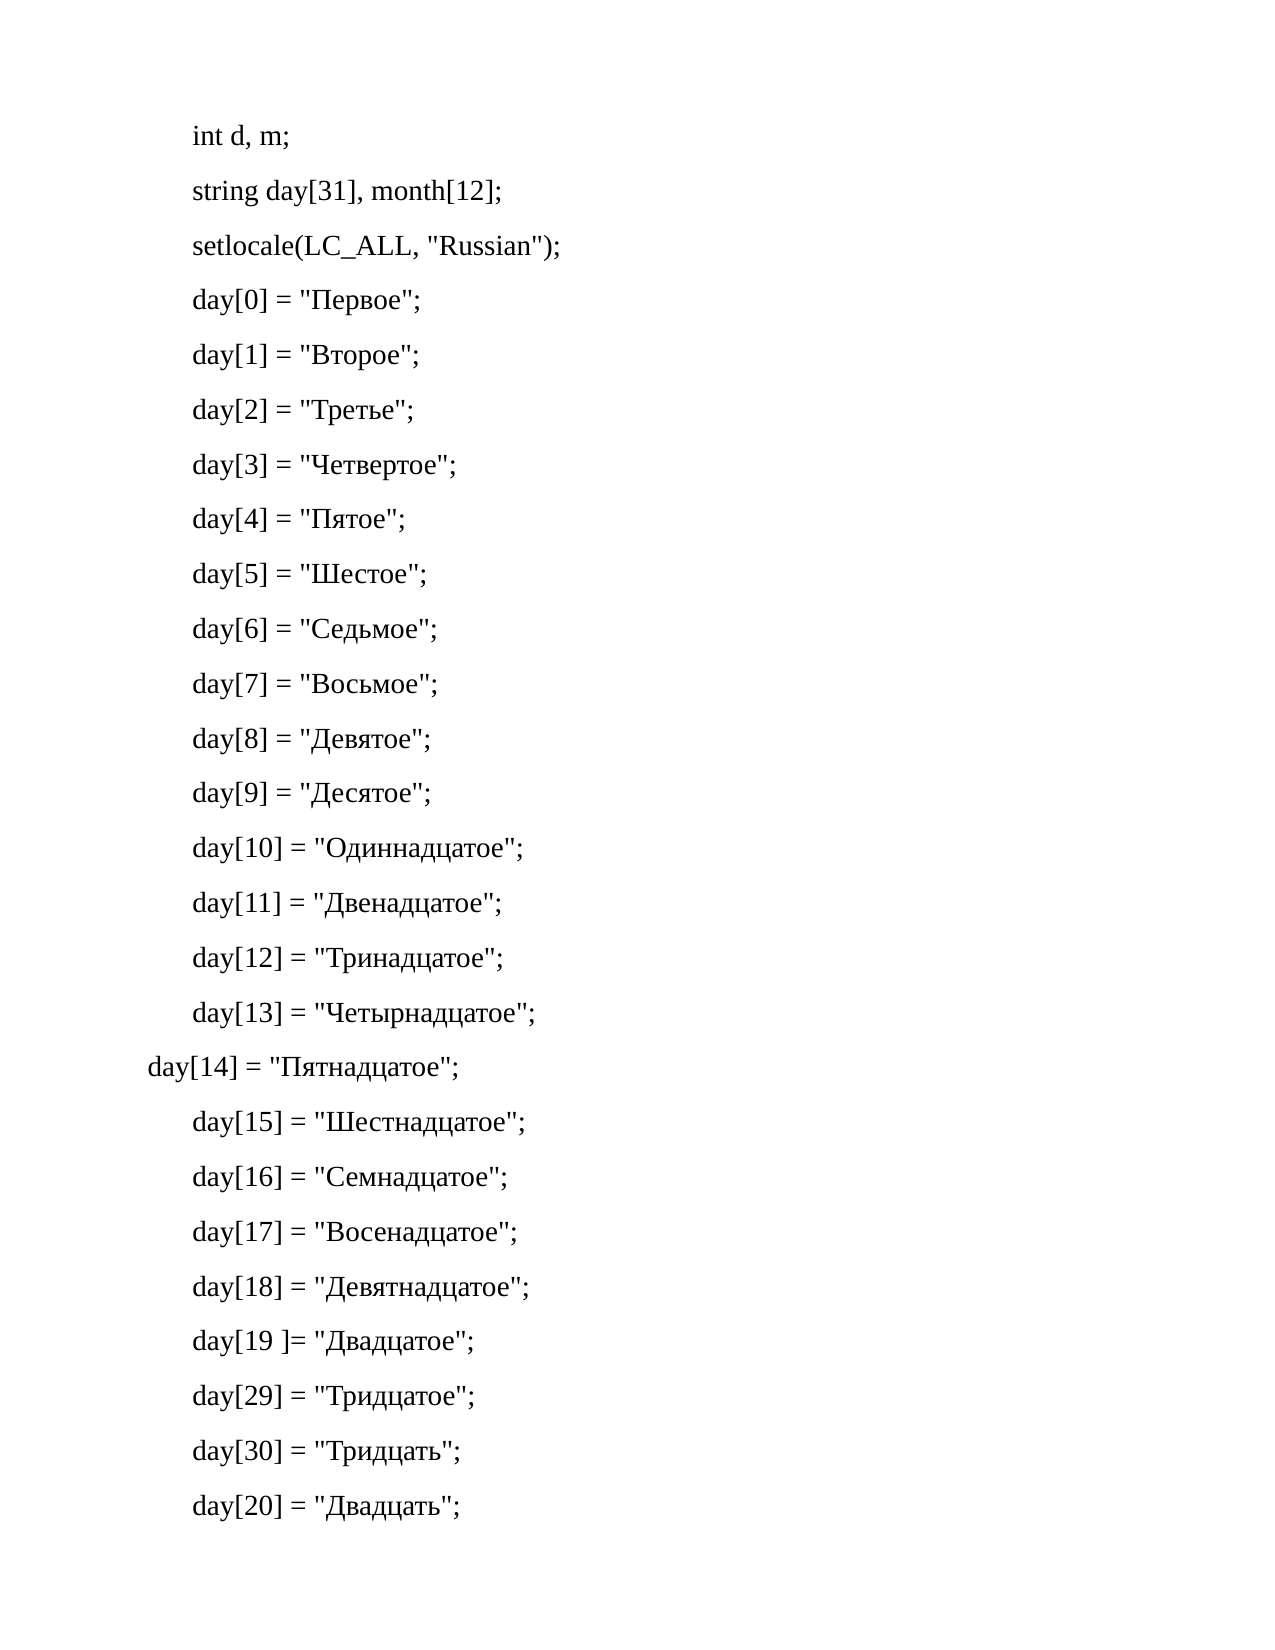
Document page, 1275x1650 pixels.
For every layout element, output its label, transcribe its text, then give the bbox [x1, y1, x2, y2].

text day[30] = "Тридцать"; [118, 1433, 1157, 1467]
text day[3] = "Четвертое"; [118, 447, 1157, 480]
text day[0] = "Первое"; [118, 282, 1157, 316]
text day[8] = "Девятое"; [118, 721, 1157, 754]
text day[1] = "Второе"; [118, 337, 1157, 371]
text day[2] = "Третье"; [118, 392, 1157, 426]
text day[10] = "Одиннадцатое"; [118, 830, 1157, 864]
text day[20] = "Двадцать"; [118, 1488, 1157, 1521]
text day[11] = "Двенадцатое"; [118, 885, 1157, 919]
text day[4] = "Пятое"; [118, 502, 1157, 535]
text day[5] = "Шестое"; [118, 556, 1157, 590]
text day[7] = "Восьмое"; [118, 666, 1157, 699]
text day[6] = "Седьмое"; [118, 611, 1157, 645]
text int d, m; [118, 118, 1157, 152]
text day[16] = "Семнадцатое"; [118, 1159, 1157, 1193]
text setlocale(LC_ALL, "Russian"); [118, 228, 1157, 261]
text string day[31], month[12]; [118, 173, 1157, 206]
text day[29] = "Тридцатое"; [118, 1378, 1157, 1412]
text day[13] = "Четырнадцатое"; [118, 995, 1157, 1028]
text day[19 ]= "Двадцатое"; [118, 1323, 1157, 1357]
text day[9] = "Десятое"; [118, 776, 1157, 809]
text day[14] = "Пятнадцатое"; [118, 1049, 1157, 1083]
text day[15] = "Шестнадцатое"; [118, 1104, 1157, 1138]
text day[17] = "Восенадцатое"; [118, 1214, 1157, 1247]
text day[18] = "Девятнадцатое"; [118, 1269, 1157, 1302]
text day[12] = "Тринадцатое"; [118, 940, 1157, 973]
